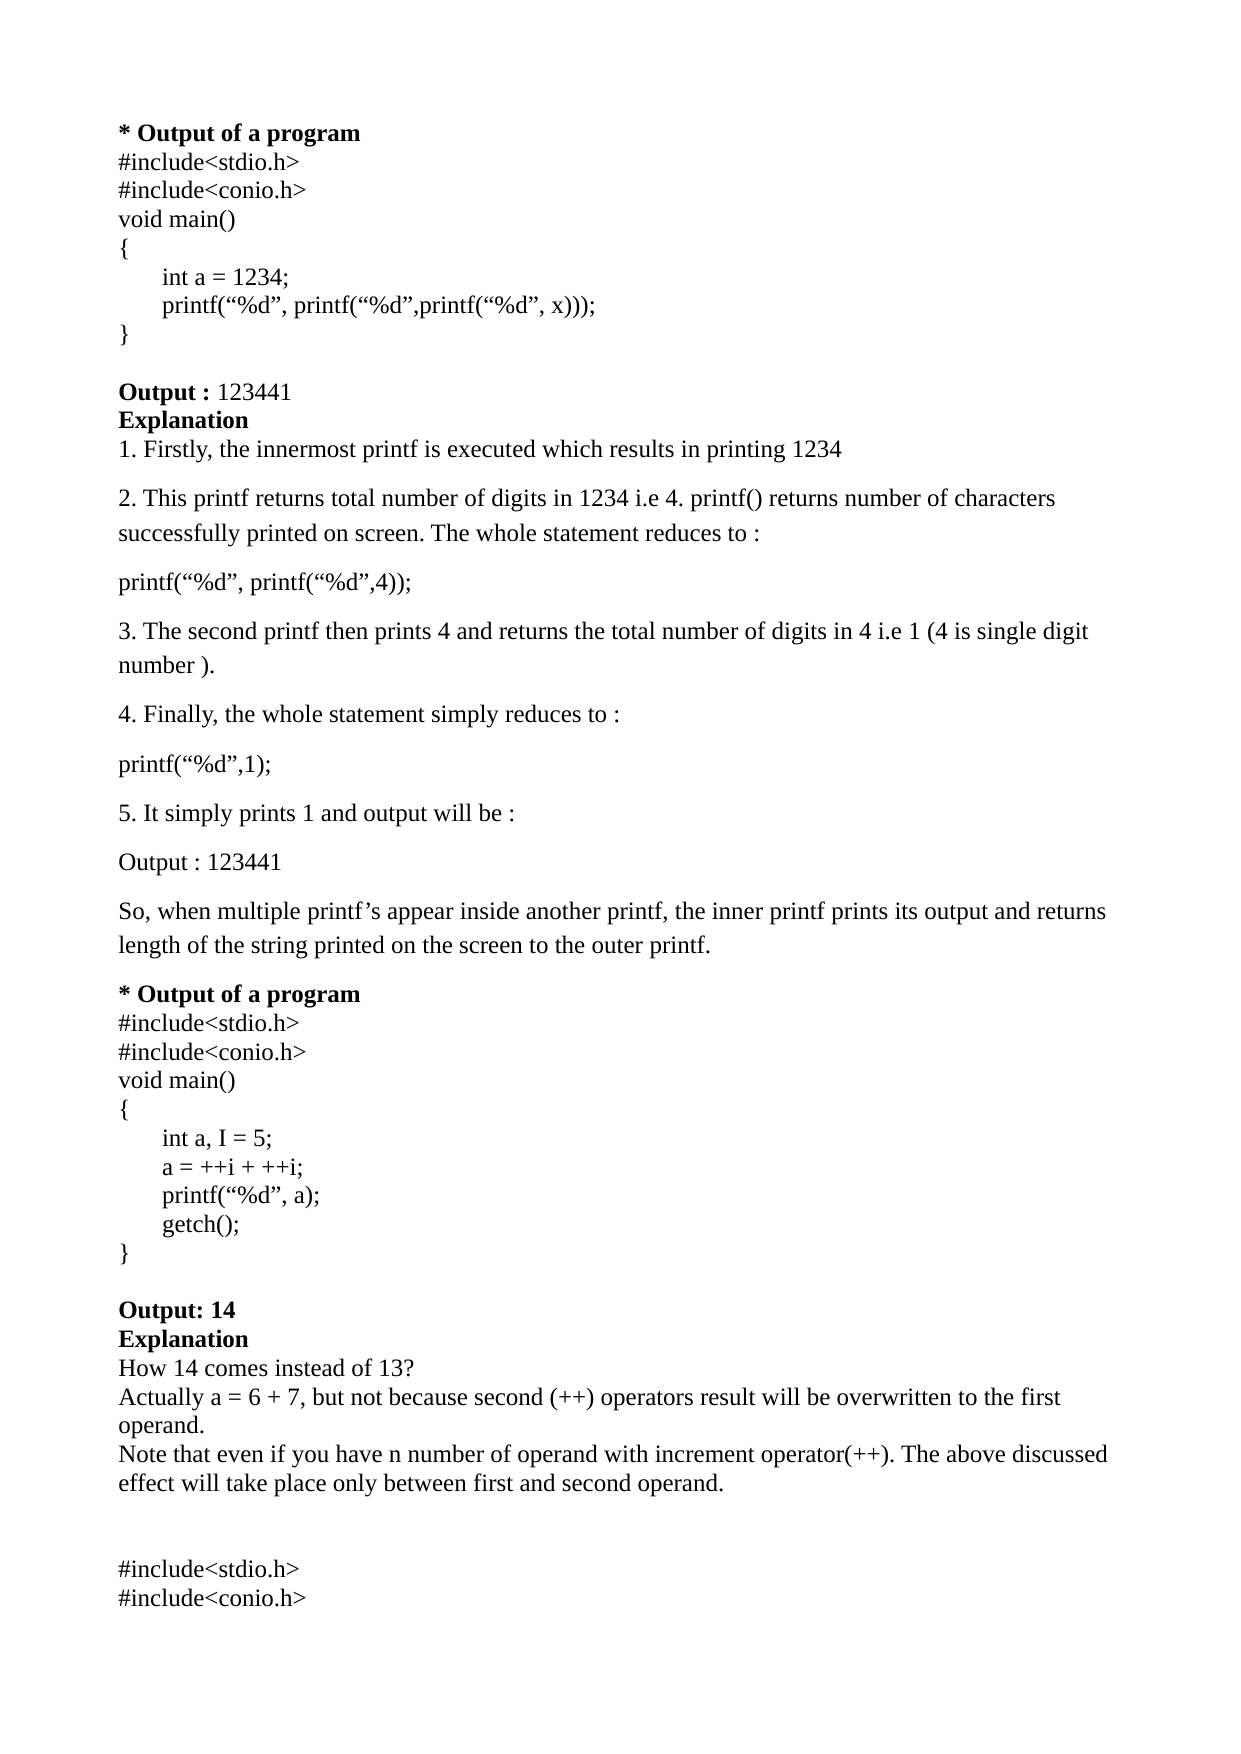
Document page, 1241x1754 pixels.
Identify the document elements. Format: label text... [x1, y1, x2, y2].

text int a = 1234; [118, 262, 1122, 291]
text Note that even if you have n number of operand with increment operator(++). The above discussed effect will take place only between first and second operand. [118, 1439, 1122, 1497]
text Output : 123441 [118, 377, 1122, 406]
text #include<stdio.h> [118, 147, 1122, 176]
text void main() [118, 1066, 1122, 1094]
text } [118, 319, 1122, 348]
text #include<stdio.h> [118, 1554, 1122, 1583]
text a = ++i + ++i; [118, 1152, 1122, 1181]
text printf(“%d”, printf(“%d”,printf(“%d”, x))); [118, 291, 1122, 319]
text void main() [118, 204, 1122, 233]
text * Output of a program [118, 979, 1122, 1008]
text getch(); [118, 1209, 1122, 1238]
text #include<conio.h> [118, 1583, 1122, 1612]
text Actually a = 6 + 7, but not because second (++) operators result will be overwritten to the first operand. [118, 1382, 1122, 1439]
text 2. This printf returns total number of digits in 1234 i.e 4. printf() returns number of characters successfully printed on screen. The whole statement reduces to : [118, 483, 1122, 547]
text #include<conio.h> [118, 1037, 1122, 1066]
text 5. It simply prints 1 and output will be : [118, 798, 1122, 826]
text #include<stdio.h> [118, 1008, 1122, 1037]
text #include<conio.h> [118, 176, 1122, 204]
text How 14 comes instead of 13? [118, 1353, 1122, 1382]
text 1. Firstly, the innermost printf is executed which results in printing 1234 [118, 434, 1122, 463]
text } [118, 1238, 1122, 1267]
text { [118, 233, 1122, 262]
text Output : 123441 [118, 847, 1122, 876]
text { [118, 1094, 1122, 1123]
text 3. The second printf then prints 4 and returns the total number of digits in 4 i.e 1 (4 is single digit number ). [118, 616, 1122, 679]
text * Output of a program [118, 118, 1122, 147]
text Explanation [118, 406, 1122, 434]
text 4. Finally, the whole statement simply reduces to : [118, 699, 1122, 728]
text Output: 14 [118, 1296, 1122, 1324]
text printf(“%d”,1); [118, 749, 1122, 777]
text printf(“%d”, a); [118, 1181, 1122, 1209]
text printf(“%d”, printf(“%d”,4)); [118, 567, 1122, 596]
text So, when multiple printf’s appear inside another printf, the inner printf prints its output and returns length of the string printed on the screen to the outer printf. [118, 896, 1122, 959]
text Explanation [118, 1324, 1122, 1353]
text int a, I = 5; [118, 1123, 1122, 1152]
